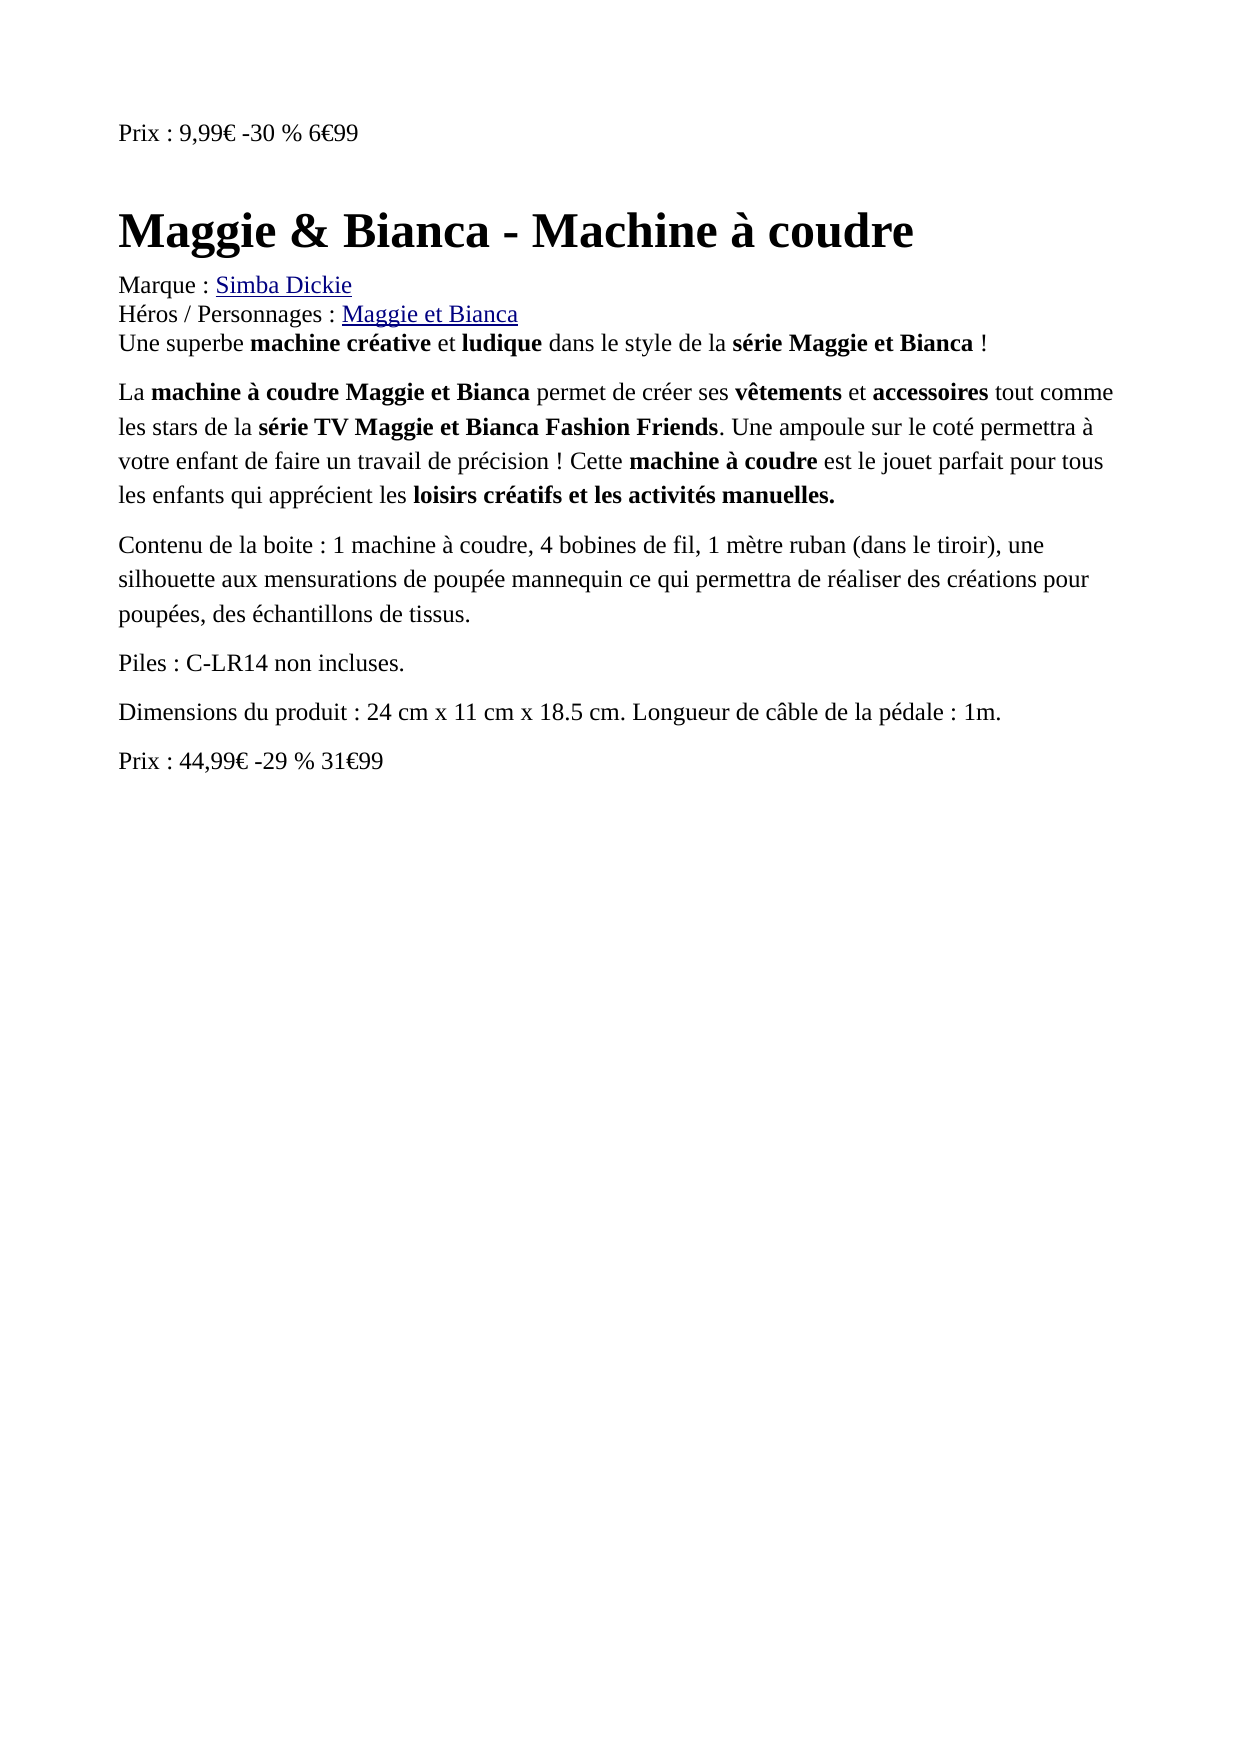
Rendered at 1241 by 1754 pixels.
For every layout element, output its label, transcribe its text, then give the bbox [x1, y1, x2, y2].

text Une superbe machine créative et ludique dans le style de la série Maggie et Bianca ! [118, 328, 1122, 357]
text Héros / Personnages : Maggie et Bianca [118, 299, 1122, 328]
text La machine à coudre Maggie et Bianca permet de créer ses vêtements et accessoires tout comme les stars de la série TV Maggie et Bianca Fashion Friends. Une ampoule sur le coté permettra à votre enfant de faire un travail de précision ! Cette machine à coudre est le jouet parfait pour tous les enfants qui apprécient les loisirs créatifs et les activités manuelles. [118, 377, 1122, 509]
subtitle Maggie & Bianca - Machine à coudre [118, 201, 1122, 258]
text Prix : 9,99€ -30 % 6€99 [118, 118, 1122, 147]
text Contenu de la boite : 1 machine à coudre, 4 bobines de fil, 1 mètre ruban (dans le tiroir), une silhouette aux mensurations de poupée mannequin ce qui permettra de réaliser des créations pour poupées, des échantillons de tissus. [118, 530, 1122, 627]
text Prix : 44,99€ -29 % 31€99 [118, 746, 1122, 774]
text Piles : C-LR14 non incluses. [118, 648, 1122, 676]
text Dimensions du produit : 24 cm x 11 cm x 18.5 cm. Longueur de câble de la pédale : 1m. [118, 697, 1122, 726]
text Marque : Simba Dickie [118, 271, 1122, 299]
